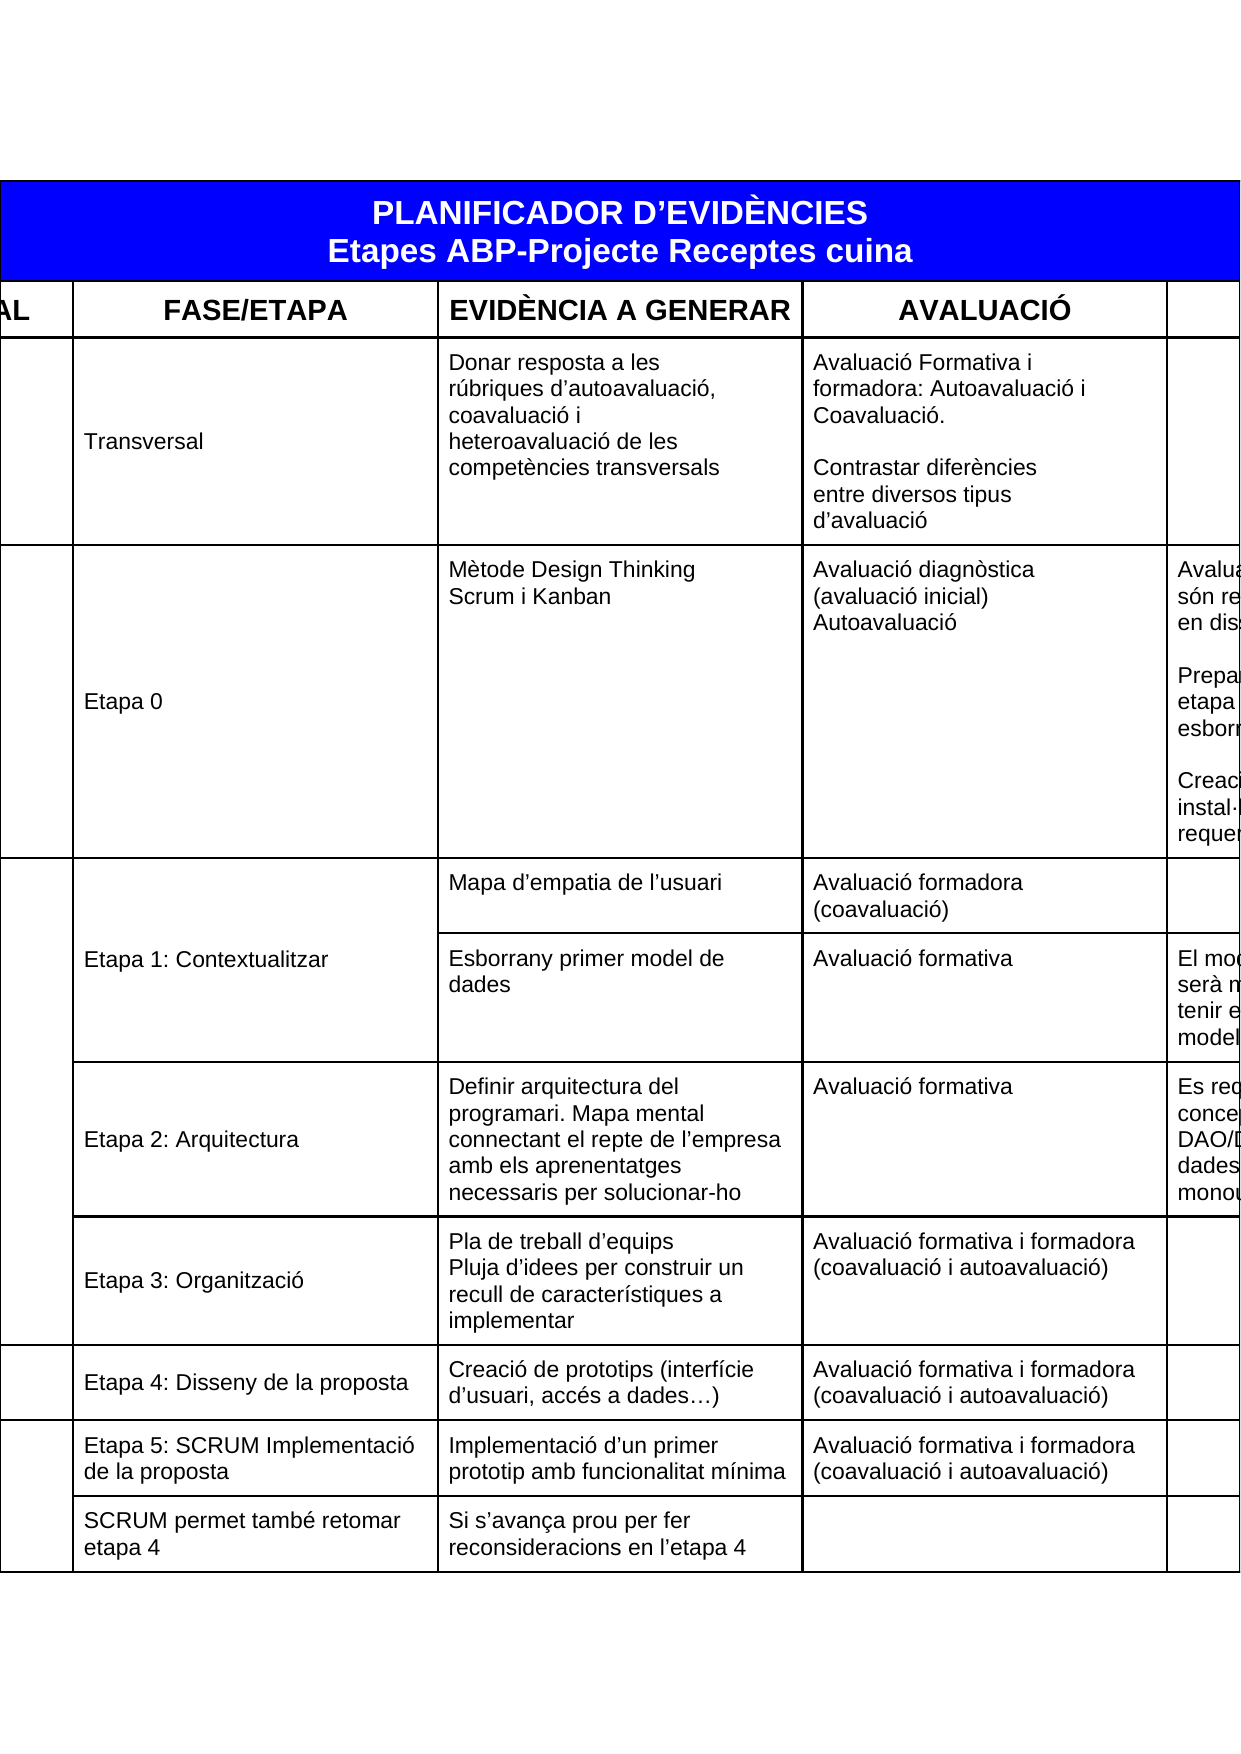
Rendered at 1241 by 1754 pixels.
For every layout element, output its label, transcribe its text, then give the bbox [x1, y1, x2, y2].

table_cell Setmanes 1-2 [1, 859, 72, 1344]
table_cell El model de dades probablement serà modificat, però és important tenir evidència d'aquest primer model. [1168, 934, 1239, 1061]
table_cell Transversal [74, 339, 437, 544]
table_cell Mapa d’empatia de l’usuari [439, 859, 801, 932]
table_cell AVALUACIÓ [804, 282, 1166, 336]
table_cell [1168, 1497, 1239, 1571]
table_cell Donar resposta a les rúbriques d’autoavaluació, coavaluació i heteroavaluació de les competències transversals [439, 339, 801, 544]
table_cell Avaluació formativa i formadora (coavaluació i autoavaluació) [804, 1346, 1166, 1419]
table_cell Avaluació formativa i formadora (coavaluació i autoavaluació) [804, 1218, 1166, 1344]
table_cell Implementació d’un primer prototip amb funcionalitat mínima [439, 1421, 801, 1495]
table_cell Esborrany primer model de dades [439, 934, 801, 1061]
table_cell Etapa 3: Organització [74, 1218, 437, 1344]
table_cell Etapa 2: Arquitectura [74, 1063, 437, 1215]
table_cell Etapa 1: Contextualitzar [74, 859, 437, 1061]
table_cell [1168, 1218, 1239, 1344]
table_cell Etapa 5: SCRUM Implementació de la proposta [74, 1421, 437, 1495]
table_cell Mètode Design Thinking Scrum i Kanban [439, 546, 801, 857]
table_cell EVIDÈNCIA A GENERAR [439, 282, 801, 336]
table_cell Setmana 3 [1, 1346, 72, 1419]
table_cell Avaluació diagnòstica (avaluació inicial) Autoavaluació [804, 546, 1166, 857]
table_cell Setmana 0 [1, 546, 72, 857]
table_cell Es requereix la introducció de conceptes: DAL/ORM,, DAO/DTO, API Rest, Base de dades i base de dades monousuari. [1168, 1063, 1239, 1215]
table_cell FASE/ETAPA [74, 282, 437, 336]
table_cell Avaluació formadora (coavaluació) [804, 859, 1166, 932]
table_cell UNITAT TEMPORAL [1, 282, 72, 336]
table_cell COMENTARIS [1168, 282, 1239, 336]
table_cell SCRUM permet també retomar etapa 4 [74, 1497, 437, 1571]
table_cell Avaluació Formativa i formadora: Autoavaluació i Coavaluació. Contrastar diferències entre diversos tipus d’avaluació [804, 339, 1166, 544]
table_cell Etapa 4: Disseny de la proposta [74, 1346, 437, 1419]
table_cell Avaluació formativa [804, 934, 1166, 1061]
table_cell [1168, 1421, 1239, 1495]
table_cell Pla de treball d’equips Pluja d’idees per construir un recull de característiques a implementar [439, 1218, 801, 1344]
table_cell Definir arquitectura del programari. Mapa mental connectant el repte de l’empresa amb els aprenentatges necessaris per solucionar-ho [439, 1063, 801, 1215]
table_cell Etapa 0 [74, 546, 437, 857]
table_cell Setmana: 0- 11 [1, 339, 72, 544]
table_cell [1168, 339, 1239, 544]
table_cell Avaluació formativa [804, 1063, 1166, 1215]
table_cell Si s’avança prou per fer reconsideracions en l’etapa 4 [439, 1497, 801, 1571]
table_cell Creació de prototips (interfície d’usuari, accés a dades…) [439, 1346, 801, 1419]
table_cell [1168, 1346, 1239, 1419]
table_cell [1168, 859, 1239, 932]
table_cell Avaluar els coneixements que són requeriment, particularment en disseny de dades i model E-R. Preparació d’enquestes per a etapa 1 mapa d’empatia i primer esborrany model de dades Creació de màquines virtuals i instal·lació del programari requerit. [1168, 546, 1239, 857]
table_header PLANIFICADOR D’EVIDÈNCIES Etapes ABP-Projecte Receptes cuina [1, 182, 1239, 280]
table_cell Setmanes 4-10 [1, 1421, 72, 1571]
table_cell [804, 1497, 1166, 1571]
table_cell Avaluació formativa i formadora (coavaluació i autoavaluació) [804, 1421, 1166, 1495]
